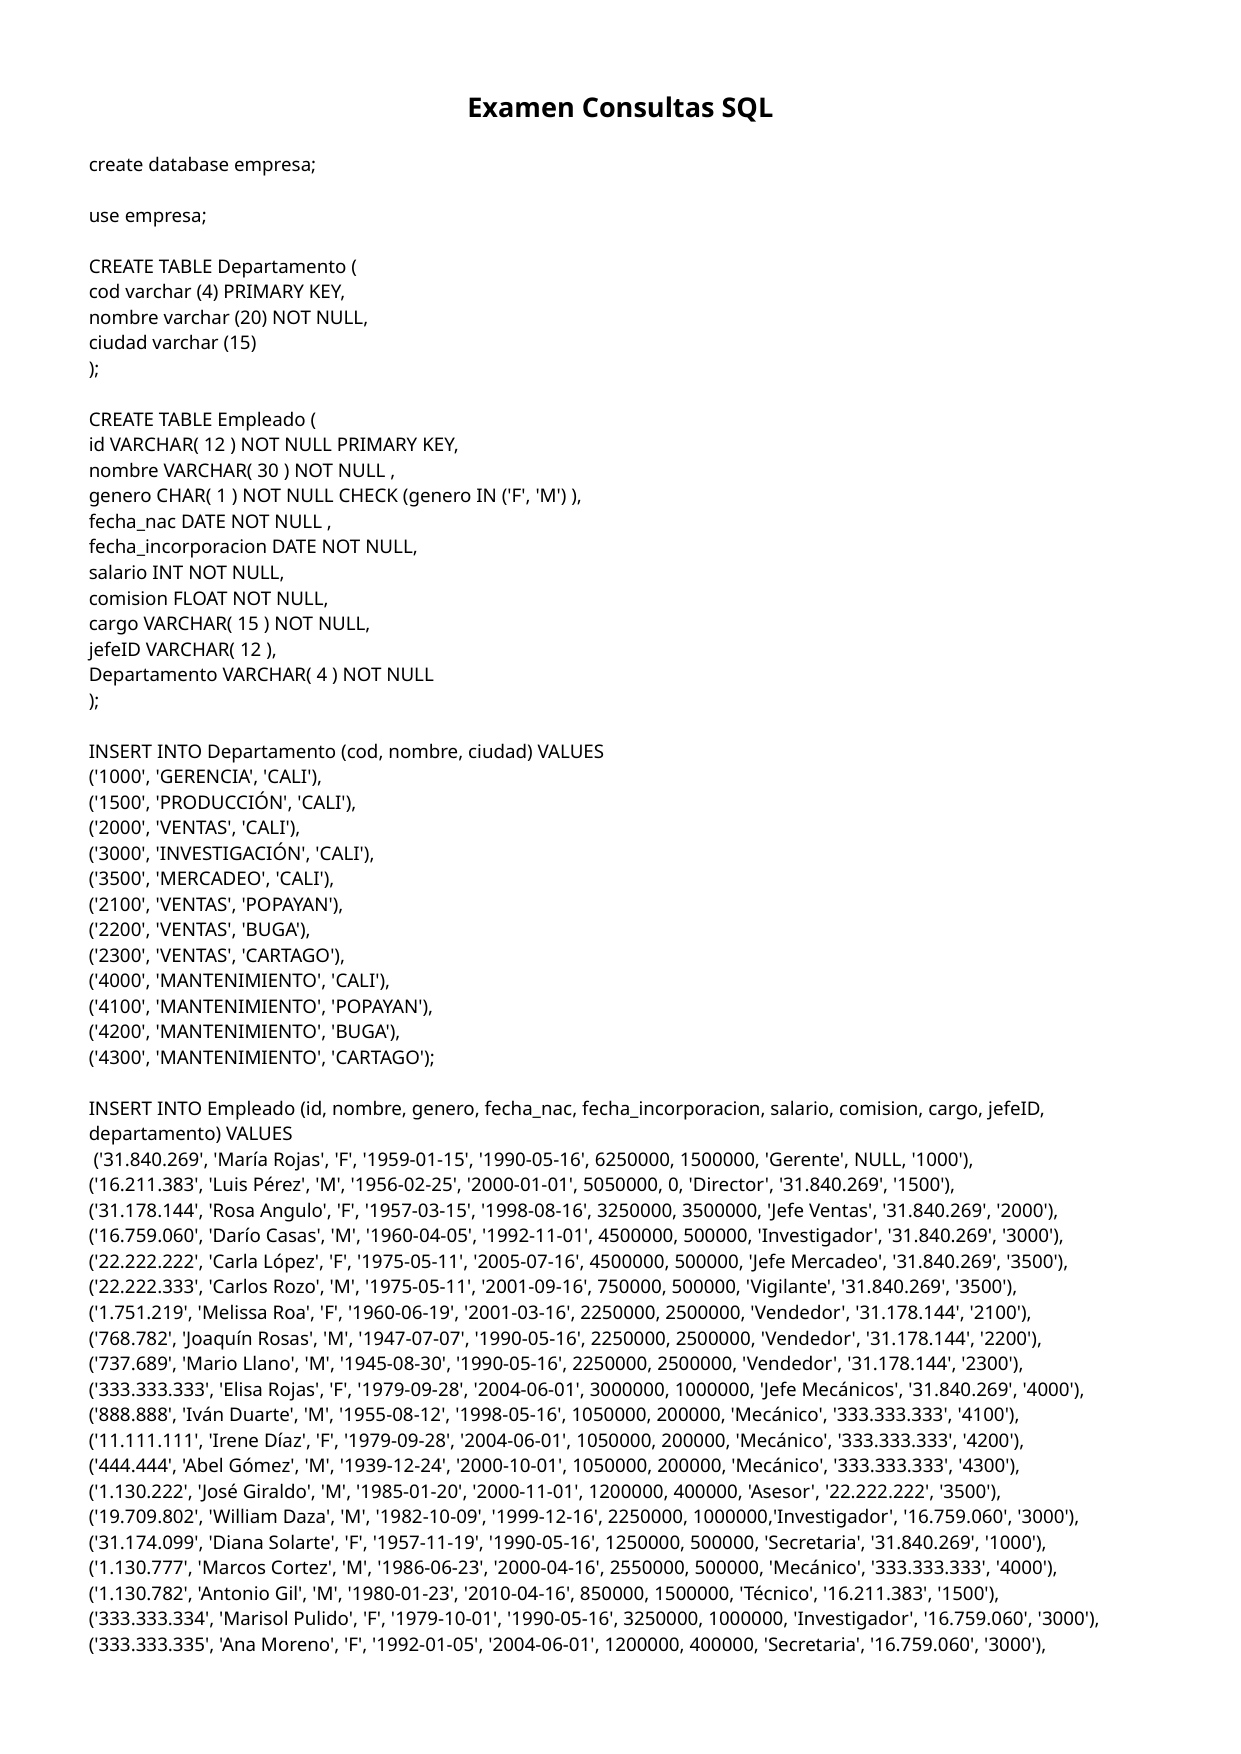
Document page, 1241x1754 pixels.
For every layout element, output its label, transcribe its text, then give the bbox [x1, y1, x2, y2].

text Examen Consultas SQL [88, 88, 1152, 125]
text create database empresa; use empresa; CREATE TABLE Departamento ( cod varchar (4) PRIMARY KEY, nombre varchar (20) NOT NULL, ciudad varchar (15) ); CREATE TABLE Empleado ( id VARCHAR( 12 ) NOT NULL PRIMARY KEY, nombre VARCHAR( 30 ) NOT NULL , genero CHAR( 1 ) NOT NULL CHECK (genero IN ('F', 'M') ), fecha_nac DATE NOT NULL , fecha_incorporacion DATE NOT NULL, salario INT NOT NULL, comision FLOAT NOT NULL, cargo VARCHAR( 15 ) NOT NULL, jefeID VARCHAR( 12 ), Departamento VARCHAR( 4 ) NOT NULL ); INSERT INTO Departamento (cod, nombre, ciudad) VALUES ('1000', 'GERENCIA', 'CALI'), ('1500', 'PRODUCCIÓN', 'CALI'), ('2000', 'VENTAS', 'CALI'), ('3000', 'INVESTIGACIÓN', 'CALI'), ('3500', 'MERCADEO', 'CALI'), ('2100', 'VENTAS', 'POPAYAN'), ('2200', 'VENTAS', 'BUGA'), ('2300', 'VENTAS', 'CARTAGO'), ('4000', 'MANTENIMIENTO', 'CALI'), ('4100', 'MANTENIMIENTO', 'POPAYAN'), ('4200', 'MANTENIMIENTO', 'BUGA'), ('4300', 'MANTENIMIENTO', 'CARTAGO'); INSERT INTO Empleado (id, nombre, genero, fecha_nac, fecha_incorporacion, salario, comision, cargo, jefeID, departamento) VALUES ('31.840.269', 'María Rojas', 'F', '1959-01-15', '1990-05-16', 6250000, 1500000, 'Gerente', NULL, '1000'), ('16.211.383', 'Luis Pérez', 'M', '1956-02-25', '2000-01-01', 5050000, 0, 'Director', '31.840.269', '1500'), ('31.178.144', 'Rosa Angulo', 'F', '1957-03-15', '1998-08-16', 3250000, 3500000, 'Jefe Ventas', '31.840.269', '2000'), ('16.759.060', 'Darío Casas', 'M', '1960-04-05', '1992-11-01', 4500000, 500000, 'Investigador', '31.840.269', '3000'), ('22.222.222', 'Carla López', 'F', '1975-05-11', '2005-07-16', 4500000, 500000, 'Jefe Mercadeo', '31.840.269', '3500'), ('22.222.333', 'Carlos Rozo', 'M', '1975-05-11', '2001-09-16', 750000, 500000, 'Vigilante', '31.840.269', '3500'), ('1.751.219', 'Melissa Roa', 'F', '1960-06-19', '2001-03-16', 2250000, 2500000, 'Vendedor', '31.178.144', '2100'), ('768.782', 'Joaquín Rosas', 'M', '1947-07-07', '1990-05-16', 2250000, 2500000, 'Vendedor', '31.178.144', '2200'), ('737.689', 'Mario Llano', 'M', '1945-08-30', '1990-05-16', 2250000, 2500000, 'Vendedor', '31.178.144', '2300'), ('333.333.333', 'Elisa Rojas', 'F', '1979-09-28', '2004-06-01', 3000000, 1000000, 'Jefe Mecánicos', '31.840.269', '4000'), ('888.888', 'Iván Duarte', 'M', '1955-08-12', '1998-05-16', 1050000, 200000, 'Mecánico', '333.333.333', '4100'), ('11.111.111', 'Irene Díaz', 'F', '1979-09-28', '2004-06-01', 1050000, 200000, 'Mecánico', '333.333.333', '4200'), ('444.444', 'Abel Gómez', 'M', '1939-12-24', '2000-10-01', 1050000, 200000, 'Mecánico', '333.333.333', '4300'), ('1.130.222', 'José Giraldo', 'M', '1985-01-20', '2000-11-01', 1200000, 400000, 'Asesor', '22.222.222', '3500'), ('19.709.802', 'William Daza', 'M', '1982-10-09', '1999-12-16', 2250000, 1000000,'Investigador', '16.759.060', '3000'), ('31.174.099', 'Diana Solarte', 'F', '1957-11-19', '1990-05-16', 1250000, 500000, 'Secretaria', '31.840.269', '1000'), ('1.130.777', 'Marcos Cortez', 'M', '1986-06-23', '2000-04-16', 2550000, 500000, 'Mecánico', '333.333.333', '4000'), ('1.130.782', 'Antonio Gil', 'M', '1980-01-23', '2010-04-16', 850000, 1500000, 'Técnico', '16.211.383', '1500'), ('333.333.334', 'Marisol Pulido', 'F', '1979-10-01', '1990-05-16', 3250000, 1000000, 'Investigador', '16.759.060', '3000'), ('333.333.335', 'Ana Moreno', 'F', '1992-01-05', '2004-06-01', 1200000, 400000, 'Secretaria', '16.759.060', '3000'), [88, 151, 1152, 1657]
